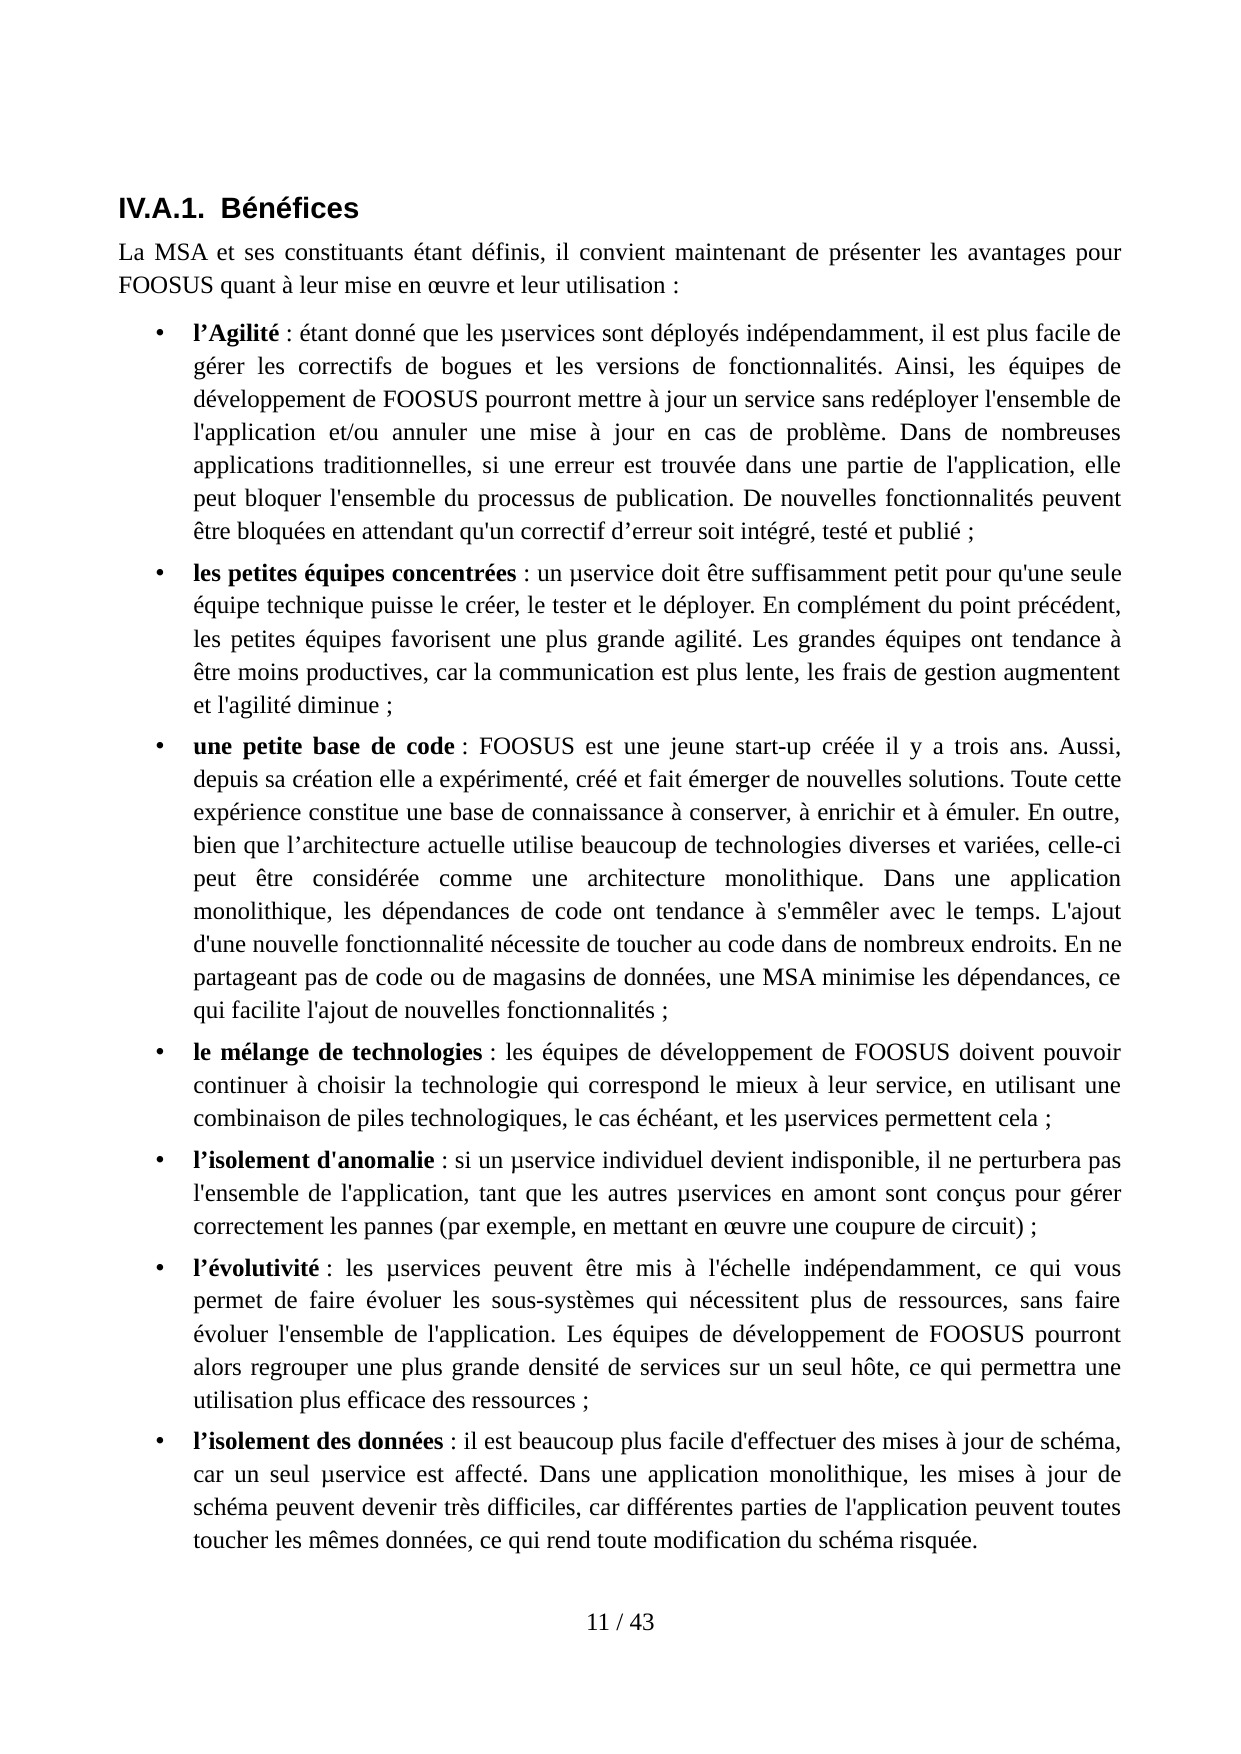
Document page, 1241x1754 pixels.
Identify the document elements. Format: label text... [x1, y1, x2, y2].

list l’isolement des données : il est beaucoup plus facile d'effectuer des mises à jour de schéma, car un seul µservice est affecté. Dans une application monolithique, les mises à jour de schéma peuvent devenir très difficiles, car différentes parties de l'application peuvent toutes toucher les mêmes données, ce qui rend toute modification du schéma risquée. [156, 1426, 1122, 1554]
list l’Agilité : étant donné que les µservices sont déployés indépendamment, il est plus facile de gérer les correctifs de bogues et les versions de fonctionnalités. Ainsi, les équipes de développement de FOOSUS pourront mettre à jour un service sans redéployer l'ensemble de l'application et/ou annuler une mise à jour en cas de problème. Dans de nombreuses applications traditionnelles, si une erreur est trouvée dans une partie de l'application, elle peut bloquer l'ensemble du processus de publication. De nouvelles fonctionnalités peuvent être bloquées en attendant qu'un correctif d’erreur soit intégré, testé et publié ; [156, 318, 1122, 545]
list le mélange de technologies : les équipes de développement de FOOSUS doivent pouvoir continuer à choisir la technologie qui correspond le mieux à leur service, en utilisant une combinaison de piles technologiques, le cas échéant, et les µservices permettent cela ; [156, 1037, 1122, 1132]
text La MSA et ses constituants étant définis, il convient maintenant de présenter les avantages pour FOOSUS quant à leur mise en œuvre et leur utilisation : [118, 237, 1122, 299]
list les petites équipes concentrées : un µservice doit être suffisamment petit pour qu'une seule équipe technique puisse le créer, le tester et le déployer. En complément du point précédent, les petites équipes favorisent une plus grande agilité. Les grandes équipes ont tendance à être moins productives, car la communication est plus lente, les frais de gestion augmentent et l'agilité diminue ; [156, 558, 1122, 718]
list l’isolement d'anomalie : si un µservice individuel devient indisponible, il ne perturbera pas l'ensemble de l'application, tant que les autres µservices en amont sont conçus pour gérer correctement les pannes (par exemple, en mettant en œuvre une coupure de circuit) ; [156, 1145, 1122, 1240]
list l’évolutivité : les µservices peuvent être mis à l'échelle indépendamment, ce qui vous permet de faire évoluer les sous-systèmes qui nécessitent plus de ressources, sans faire évoluer l'ensemble de l'application. Les équipes de développement de FOOSUS pourront alors regrouper une plus grande densité de services sur un seul hôte, ce qui permettra une utilisation plus efficace des ressources ; [156, 1253, 1122, 1413]
list une petite base de code : FOOSUS est une jeune start-up créée il y a trois ans. Aussi, depuis sa création elle a expérimenté, créé et fait émerger de nouvelles solutions. Toute cette expérience constitue une base de connaissance à conserver, à enrichir et à émuler. En outre, bien que l’architecture actuelle utilise beaucoup de technologies diverses et variées, celle-ci peut être considérée comme une architecture monolithique. Dans une application monolithique, les dépendances de code ont tendance à s'emmêler avec le temps. L'ajout d'une nouvelle fonctionnalité nécessite de toucher au code dans de nombreux endroits. En ne partageant pas de code ou de magasins de données, une MSA minimise les dépendances, ce qui facilite l'ajout de nouvelles fonctionnalités ; [156, 731, 1122, 1024]
subtitle Bénéfices [118, 191, 1122, 225]
